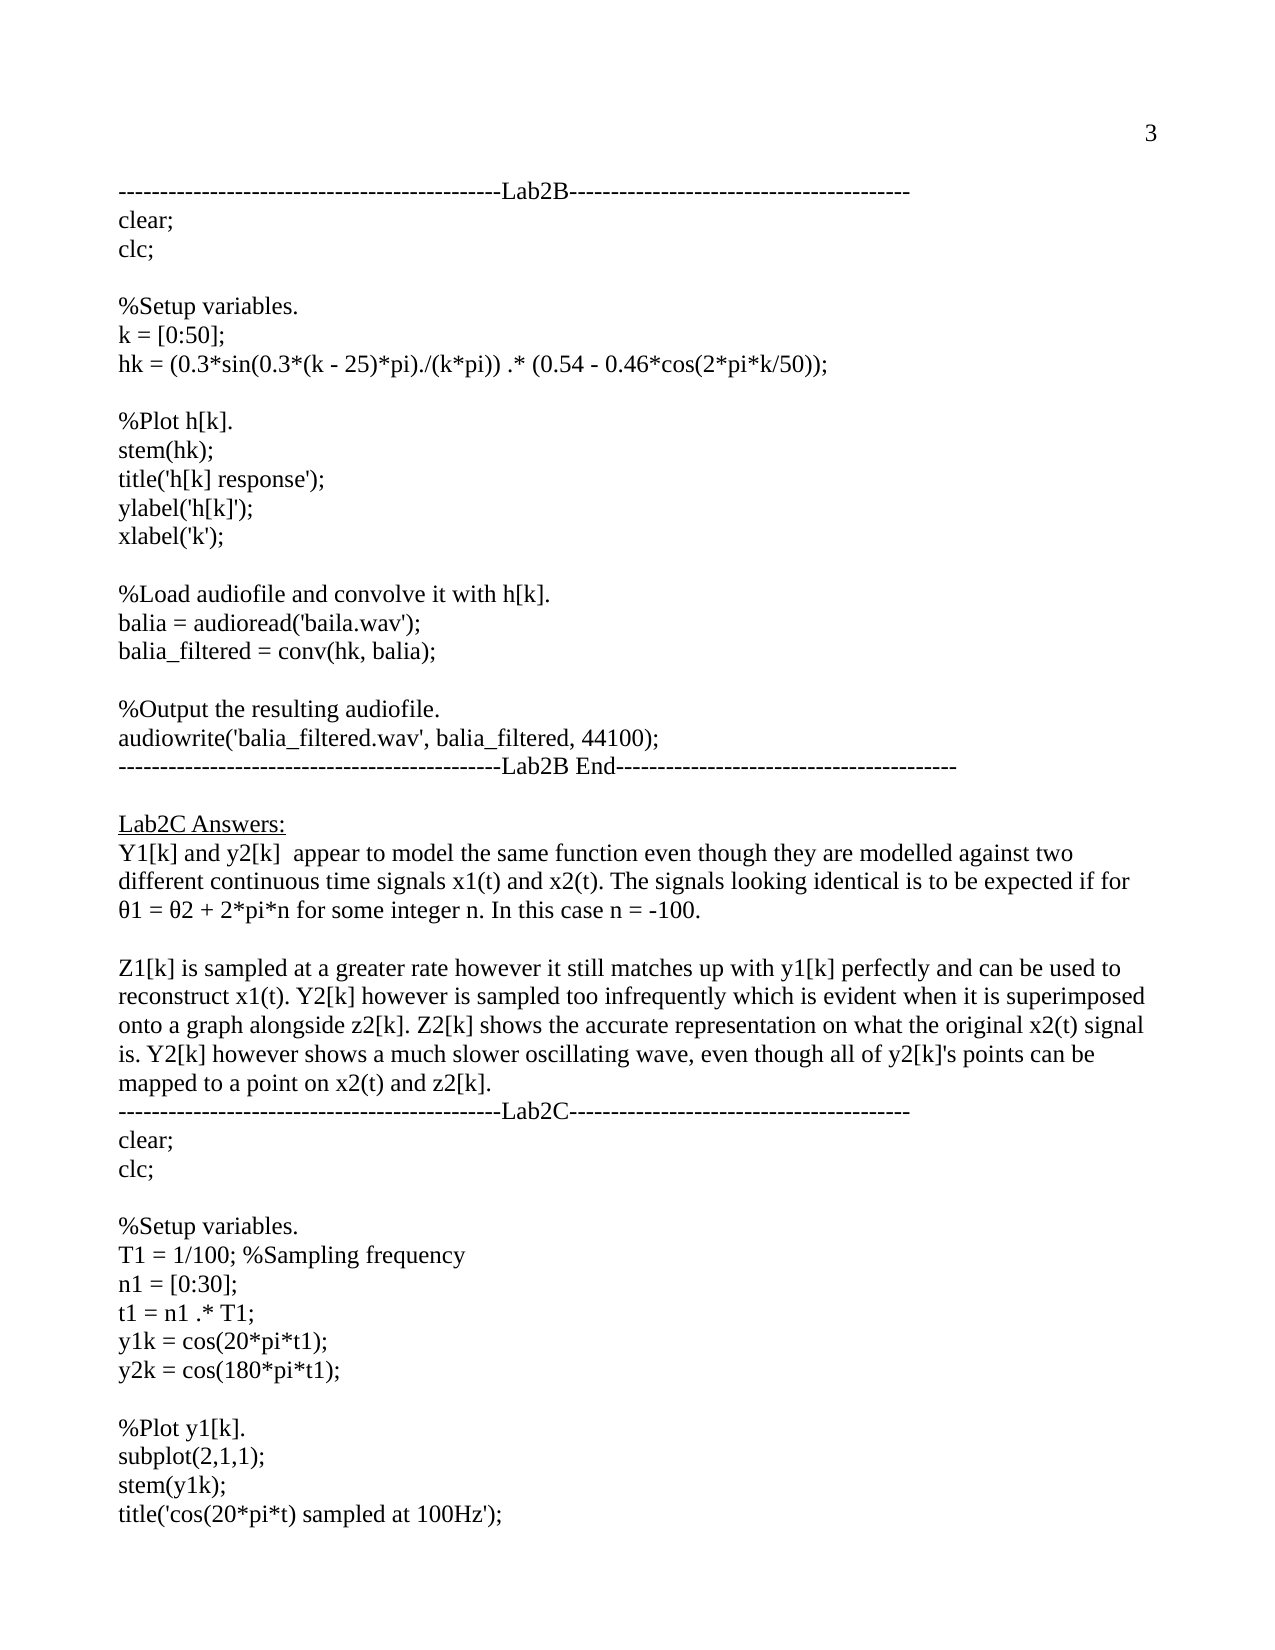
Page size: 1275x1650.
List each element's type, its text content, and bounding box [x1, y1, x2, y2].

text y1k = cos(20*pi*t1); [118, 1326, 1157, 1355]
text clear; [118, 1125, 1157, 1154]
text k = [0:50]; [118, 320, 1157, 349]
text %Load audiofile and convolve it with h[k]. [118, 579, 1157, 608]
text %Plot y1[k]. [118, 1413, 1157, 1441]
text Y1[k] and y2[k] appear to model the same function even though they are modelled against two different continuous time signals x1(t) and x2(t). The signals looking identical is to be expected if for θ1 = θ2 + 2*pi*n for some integer n. In this case n = -100. [118, 838, 1157, 924]
text Z1[k] is sampled at a greater rate however it still matches up with y1[k] perfectly and can be used to reconstruct x1(t). Y2[k] however is sampled too infrequently which is evident when it is superimposed onto a graph alongside z2[k]. Z2[k] shows the accurate representation on what the original x2(t) signal is. Y2[k] however shows a much slower oscillating wave, even though all of y2[k]'s points can be mapped to a point on x2(t) and z2[k]. [118, 953, 1157, 1096]
text stem(y1k); [118, 1470, 1157, 1499]
text subplot(2,1,1); [118, 1441, 1157, 1470]
text Lab2C Answers: [118, 809, 1157, 838]
text clc; [118, 1154, 1157, 1183]
text ylabel('h[k]'); [118, 493, 1157, 521]
text audiowrite('balia_filtered.wav', balia_filtered, 44100); [118, 723, 1157, 751]
text ----------------------------------------------Lab2B----------------------------------------- [118, 176, 1157, 205]
text %Setup variables. [118, 1211, 1157, 1240]
text xlabel('k'); [118, 521, 1157, 550]
text y2k = cos(180*pi*t1); [118, 1355, 1157, 1384]
text n1 = [0:30]; [118, 1269, 1157, 1298]
text ----------------------------------------------Lab2B End----------------------------------------- [118, 751, 1157, 780]
text stem(hk); [118, 435, 1157, 464]
text %Setup variables. [118, 291, 1157, 320]
text balia_filtered = conv(hk, balia); [118, 636, 1157, 665]
text %Output the resulting audiofile. [118, 694, 1157, 723]
text ----------------------------------------------Lab2C----------------------------------------- [118, 1096, 1157, 1125]
text balia = audioread('baila.wav'); [118, 608, 1157, 636]
text hk = (0.3*sin(0.3*(k - 25)*pi)./(k*pi)) .* (0.54 - 0.46*cos(2*pi*k/50)); [118, 349, 1157, 378]
text %Plot h[k]. [118, 406, 1157, 435]
text t1 = n1 .* T1; [118, 1298, 1157, 1326]
text clc; [118, 234, 1157, 263]
text clear; [118, 205, 1157, 234]
text T1 = 1/100; %Sampling frequency [118, 1240, 1157, 1269]
text title('cos(20*pi*t) sampled at 100Hz'); [118, 1499, 1157, 1528]
text title('h[k] response'); [118, 464, 1157, 493]
